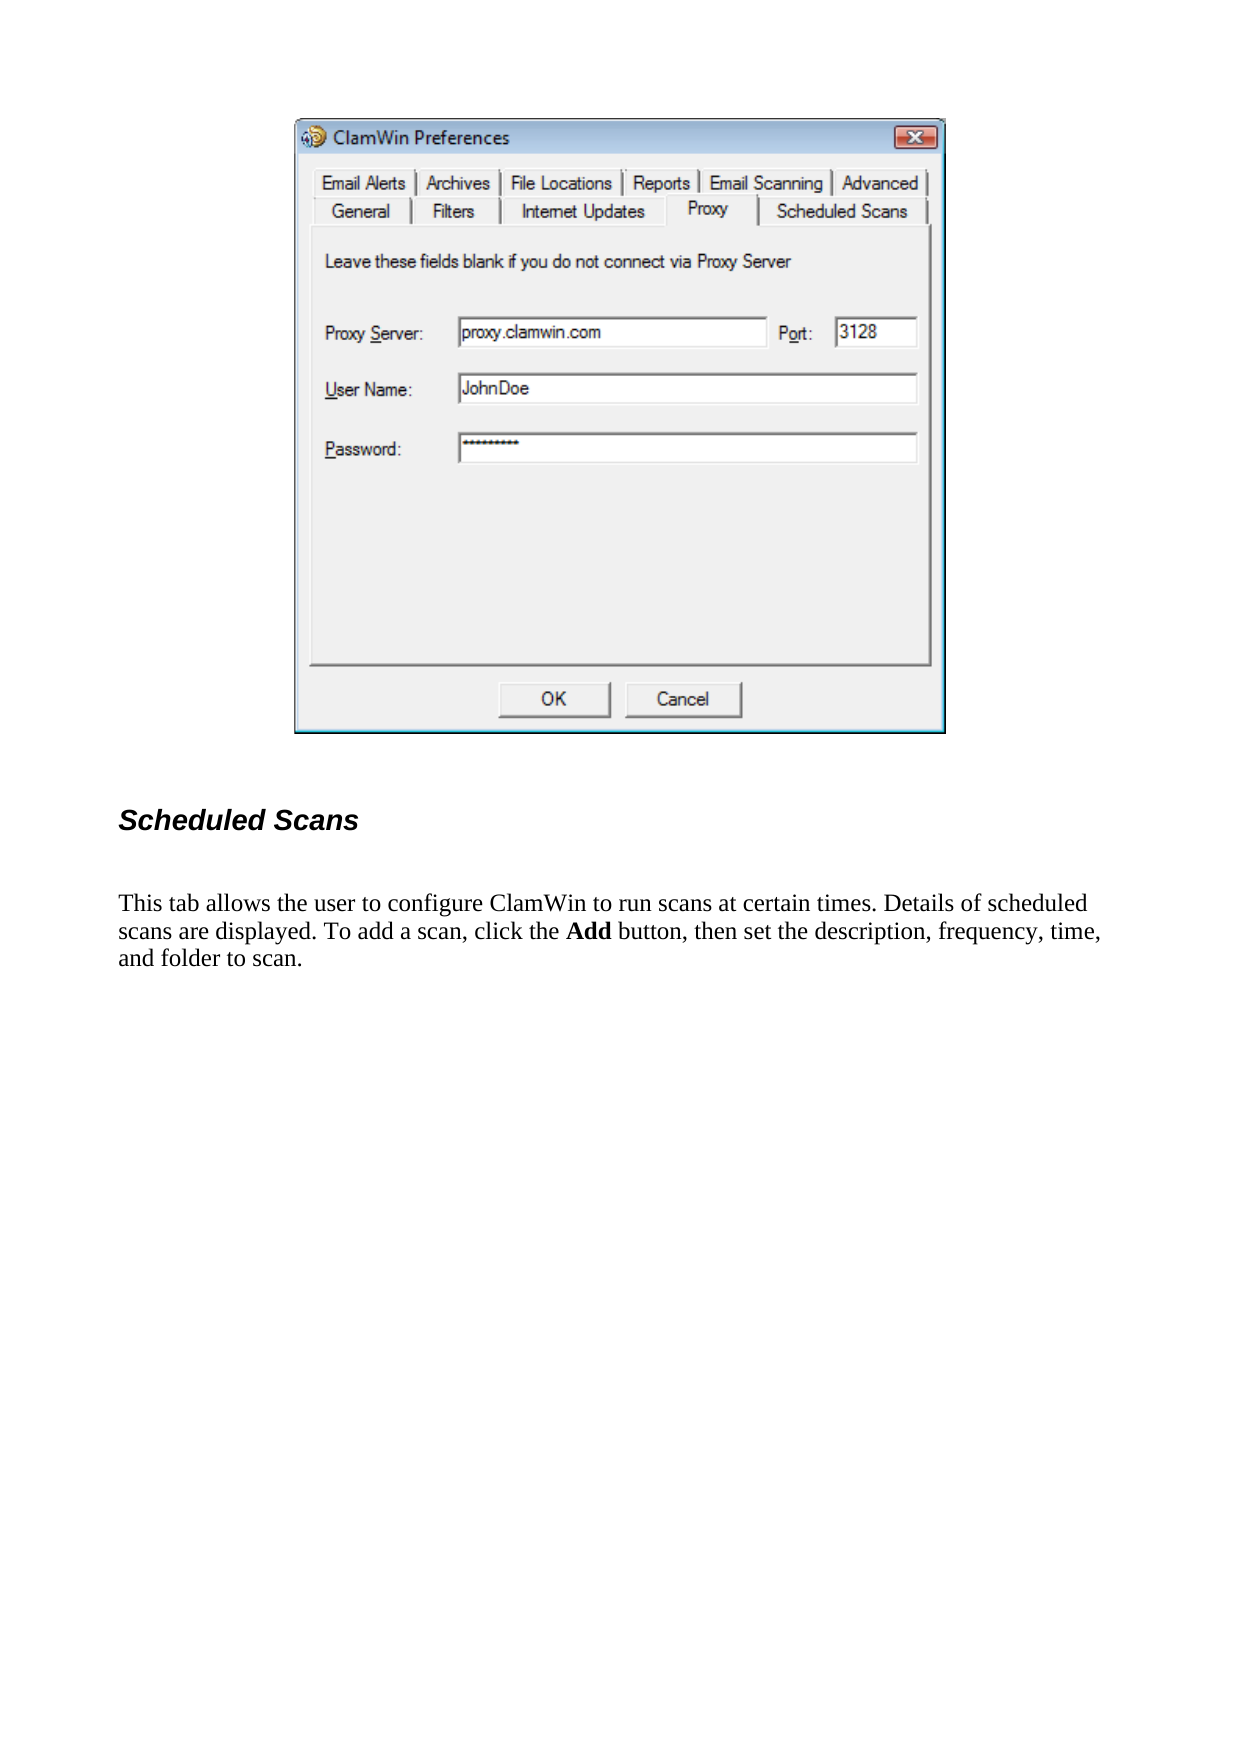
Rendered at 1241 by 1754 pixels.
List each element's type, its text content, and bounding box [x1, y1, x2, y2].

picture [294, 118, 946, 734]
subtitle Scheduled Scans [118, 804, 1122, 836]
text This tab allows the user to configure ClamWin to run scans at certain times. Details of scheduled scans are displayed. To add a scan, click the Add button, then set the description, frequency, time, and folder to scan. [118, 889, 1122, 972]
